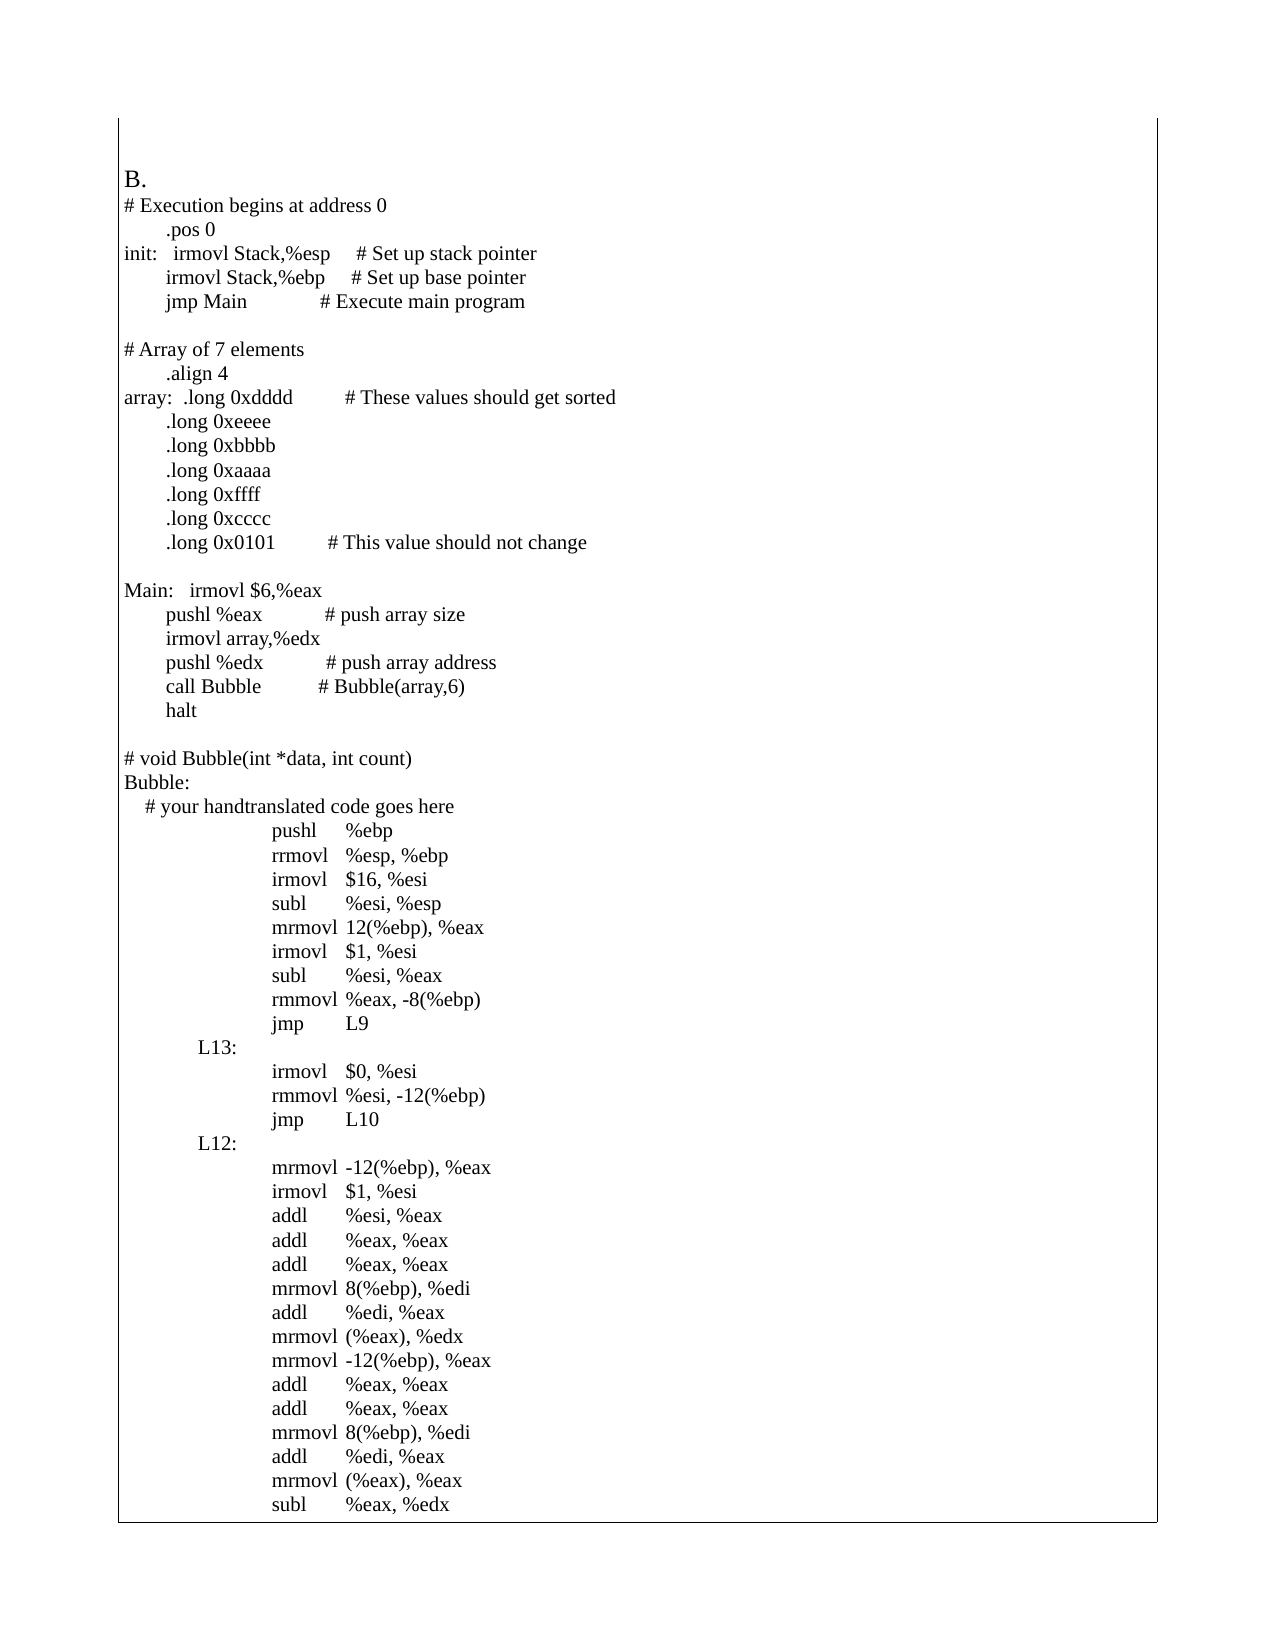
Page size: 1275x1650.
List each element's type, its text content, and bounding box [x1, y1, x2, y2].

table_cell [119, 118, 1157, 158]
table_cell B. # Execution begins at address 0 .pos 0 init: irmovl Stack,%esp # Set up stack pointer irmovl Stack,%ebp # Set up base pointer jmp Main # Execute main program # Array of 7 elements .align 4 array: .long 0xdddd # These values should get sorted .long 0xeeee .long 0xbbbb .long 0xaaaa .long 0xffff .long 0xcccc .long 0x0101 # This value should not change Main: irmovl $6,%eax pushl %eax # push array size irmovl array,%edx pushl %edx # push array address call Bubble # Bubble(array,6) halt # void Bubble(int *data, int count) Bubble: # your handtranslated code goes here pushl %ebp rrmovl %esp, %ebp irmovl $16, %esi subl %esi, %esp mrmovl 12(%ebp), %eax irmovl $1, %esi subl %esi, %eax rmmovl %eax, -8(%ebp) jmp L9 L13: irmovl $0, %esi rmmovl %esi, -12(%ebp) jmp L10 L12: mrmovl -12(%ebp), %eax irmovl $1, %esi addl %esi, %eax addl %eax, %eax addl %eax, %eax mrmovl 8(%ebp), %edi addl %edi, %eax mrmovl (%eax), %edx mrmovl -12(%ebp), %eax addl %eax, %eax addl %eax, %eax mrmovl 8(%ebp), %edi addl %edi, %eax mrmovl (%eax), %eax subl %eax, %edx [119, 158, 1157, 1522]
